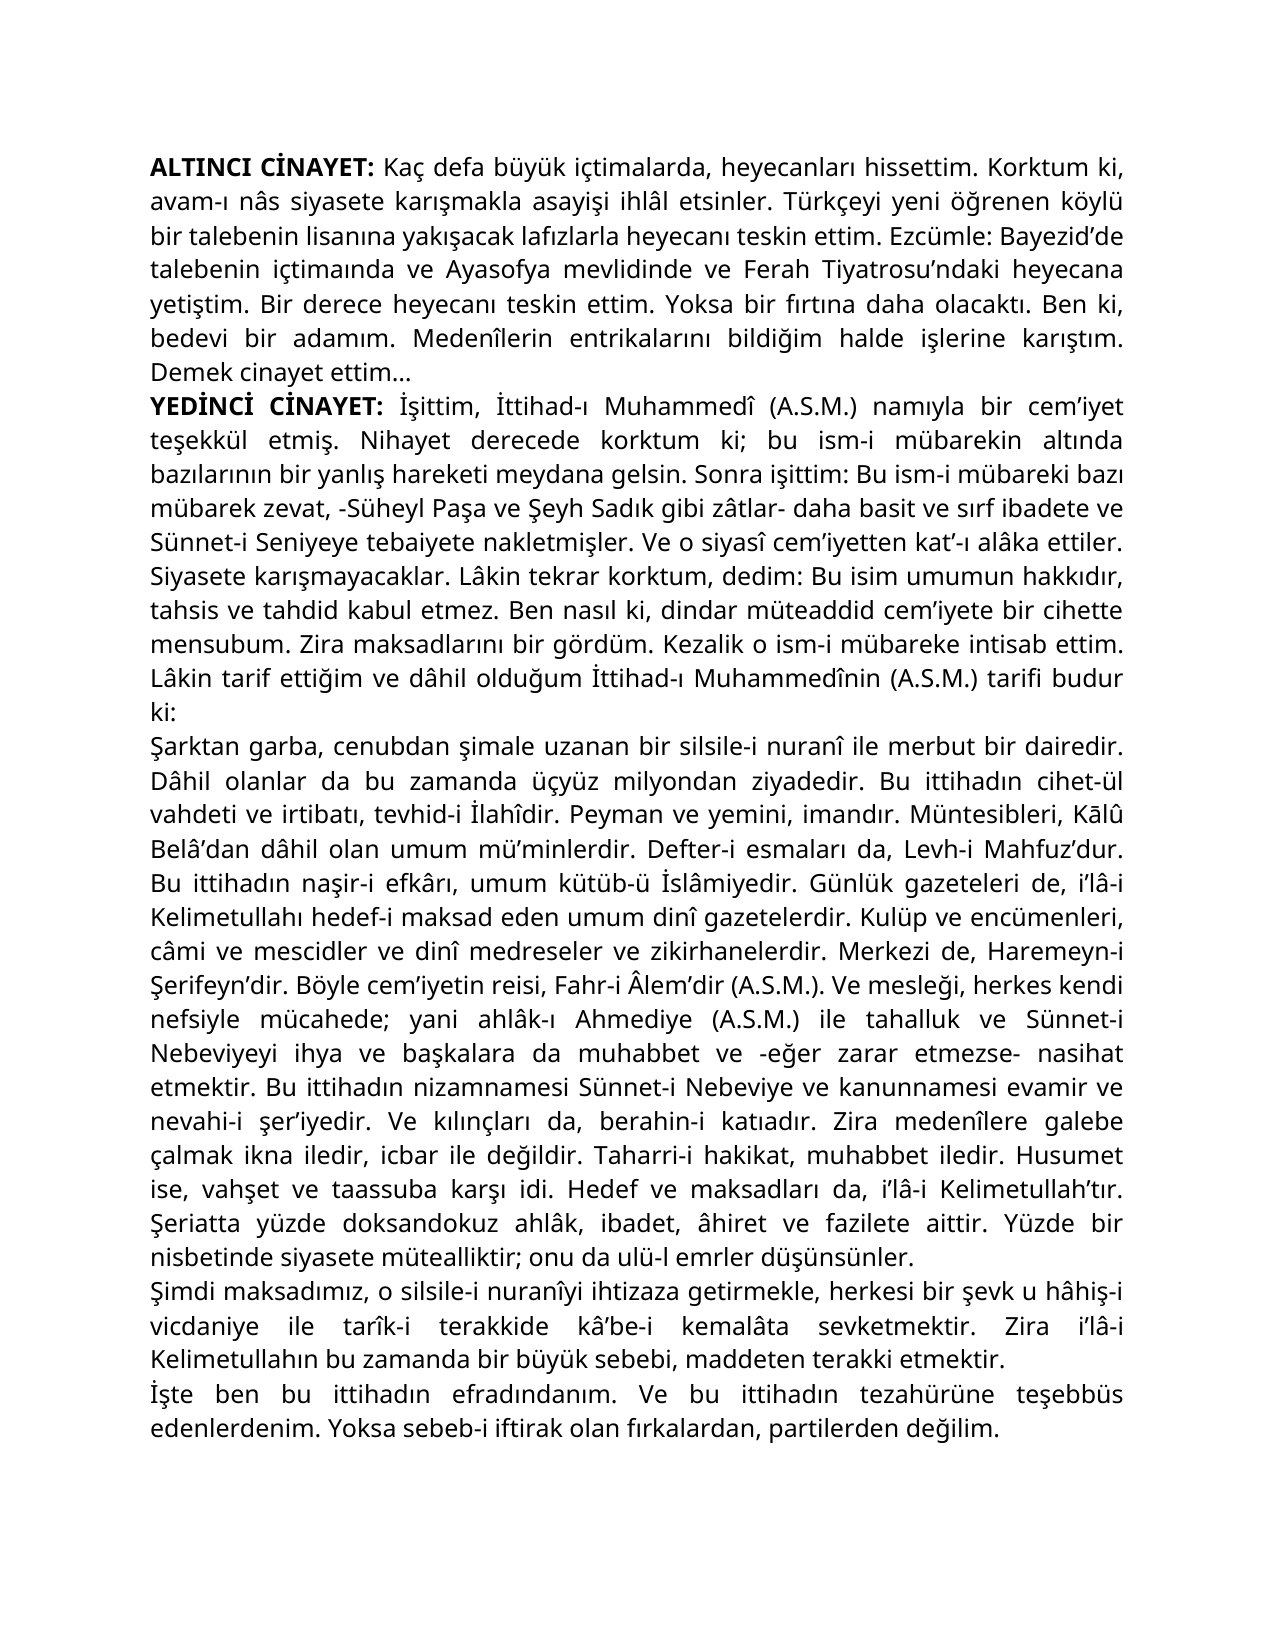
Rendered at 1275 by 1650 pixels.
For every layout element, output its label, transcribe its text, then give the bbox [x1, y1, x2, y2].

text YEDİNCİ CİNAYET: İşittim, İttihad-ı Muhammedî (A.S.M.) namıyla bir cem’iyet teşekkül etmiş. Nihayet derecede korktum ki; bu ism-i mübarekin altında bazılarının bir yanlış hareketi meydana gelsin. Sonra işittim: Bu ism-i mübareki bazı mübarek zevat, -Süheyl Paşa ve Şeyh Sadık gibi zâtlar- daha basit ve sırf ibadete ve Sünnet-i Seniyeye tebaiyete nakletmişler. Ve o siyasî cem’iyetten kat’-ı alâka ettiler. Siyasete karışmayacaklar. Lâkin tekrar korktum, dedim: Bu isim umumun hakkıdır, tahsis ve tahdid kabul etmez. Ben nasıl ki, dindar müteaddid cem’iyete bir cihette mensubum. Zira maksadlarını bir gördüm. Kezalik o ism-i mübareke intisab ettim. Lâkin tarif ettiğim ve dâhil olduğum İttihad-ı Muhammedînin (A.S.M.) tarifi budur ki: [150, 388, 1125, 729]
text Şimdi maksadımız, o silsile-i nuranîyi ihtizaza getirmekle, herkesi bir şevk u hâhiş-i vicdaniye ile tarîk-i terakkide kâ’be-i kemalâta sevketmektir. Zira i’lâ-i Kelimetullahın bu zamanda bir büyük sebebi, maddeten terakki etmektir. [150, 1274, 1125, 1376]
text Şarktan garba, cenubdan şimale uzanan bir silsile-i nuranî ile merbut bir dairedir. Dâhil olanlar da bu zamanda üçyüz milyondan ziyadedir. Bu ittihadın cihet-ül vahdeti ve irtibatı, tevhid-i İlahîdir. Peyman ve yemini, imandır. Müntesibleri, Kālû Belâ’dan dâhil olan umum mü’minlerdir. Defter-i esmaları da, Levh-i Mahfuz’dur. Bu ittihadın naşir-i efkârı, umum kütüb-ü İslâmiyedir. Günlük gazeteleri de, i’lâ-i Kelimetullahı hedef-i maksad eden umum dinî gazetelerdir. Kulüp ve encümenleri, câmi ve mescidler ve dinî medreseler ve zikirhanelerdir. Merkezi de, Haremeyn-i Şerifeyn’dir. Böyle cem’iyetin reisi, Fahr-i Âlem’dir (A.S.M.). Ve mesleği, herkes kendi nefsiyle mücahede; yani ahlâk-ı Ahmediye (A.S.M.) ile tahalluk ve Sünnet-i Nebeviyeyi ihya ve başkalara da muhabbet ve -eğer zarar etmezse- nasihat etmektir. Bu ittihadın nizamnamesi Sünnet-i Nebeviye ve kanunnamesi evamir ve nevahi-i şer’iyedir. Ve kılınçları da, berahin-i katıadır. Zira medenîlere galebe çalmak ikna iledir, icbar ile değildir. Taharri-i hakikat, muhabbet iledir. Husumet ise, vahşet ve taassuba karşı idi. Hedef ve maksadları da, i’lâ-i Kelimetullah’tır. Şeriatta yüzde doksandokuz ahlâk, ibadet, âhiret ve fazilete aittir. Yüzde bir nisbetinde siyasete mütealliktir; onu da ulü-l emrler düşünsünler. [150, 729, 1125, 1274]
text İşte ben bu ittihadın efradındanım. Ve bu ittihadın tezahürüne teşebbüs edenlerdenim. Yoksa sebeb-i iftirak olan fırkalardan, partilerden değilim. [150, 1376, 1125, 1444]
text ALTINCI CİNAYET: Kaç defa büyük içtimalarda, heyecanları hissettim. Korktum ki, avam-ı nâs siyasete karışmakla asayişi ihlâl etsinler. Türkçeyi yeni öğrenen köylü bir talebenin lisanına yakışacak lafızlarla heyecanı teskin ettim. Ezcümle: Bayezid’de talebenin içtimaında ve Ayasofya mevlidinde ve Ferah Tiyatrosu’ndaki heyecana yetiştim. Bir derece heyecanı teskin ettim. Yoksa bir fırtına daha olacaktı. Ben ki, bedevi bir adamım. Medenîlerin entrikalarını bildiğim halde işlerine karıştım. Demek cinayet ettim… [150, 150, 1125, 388]
